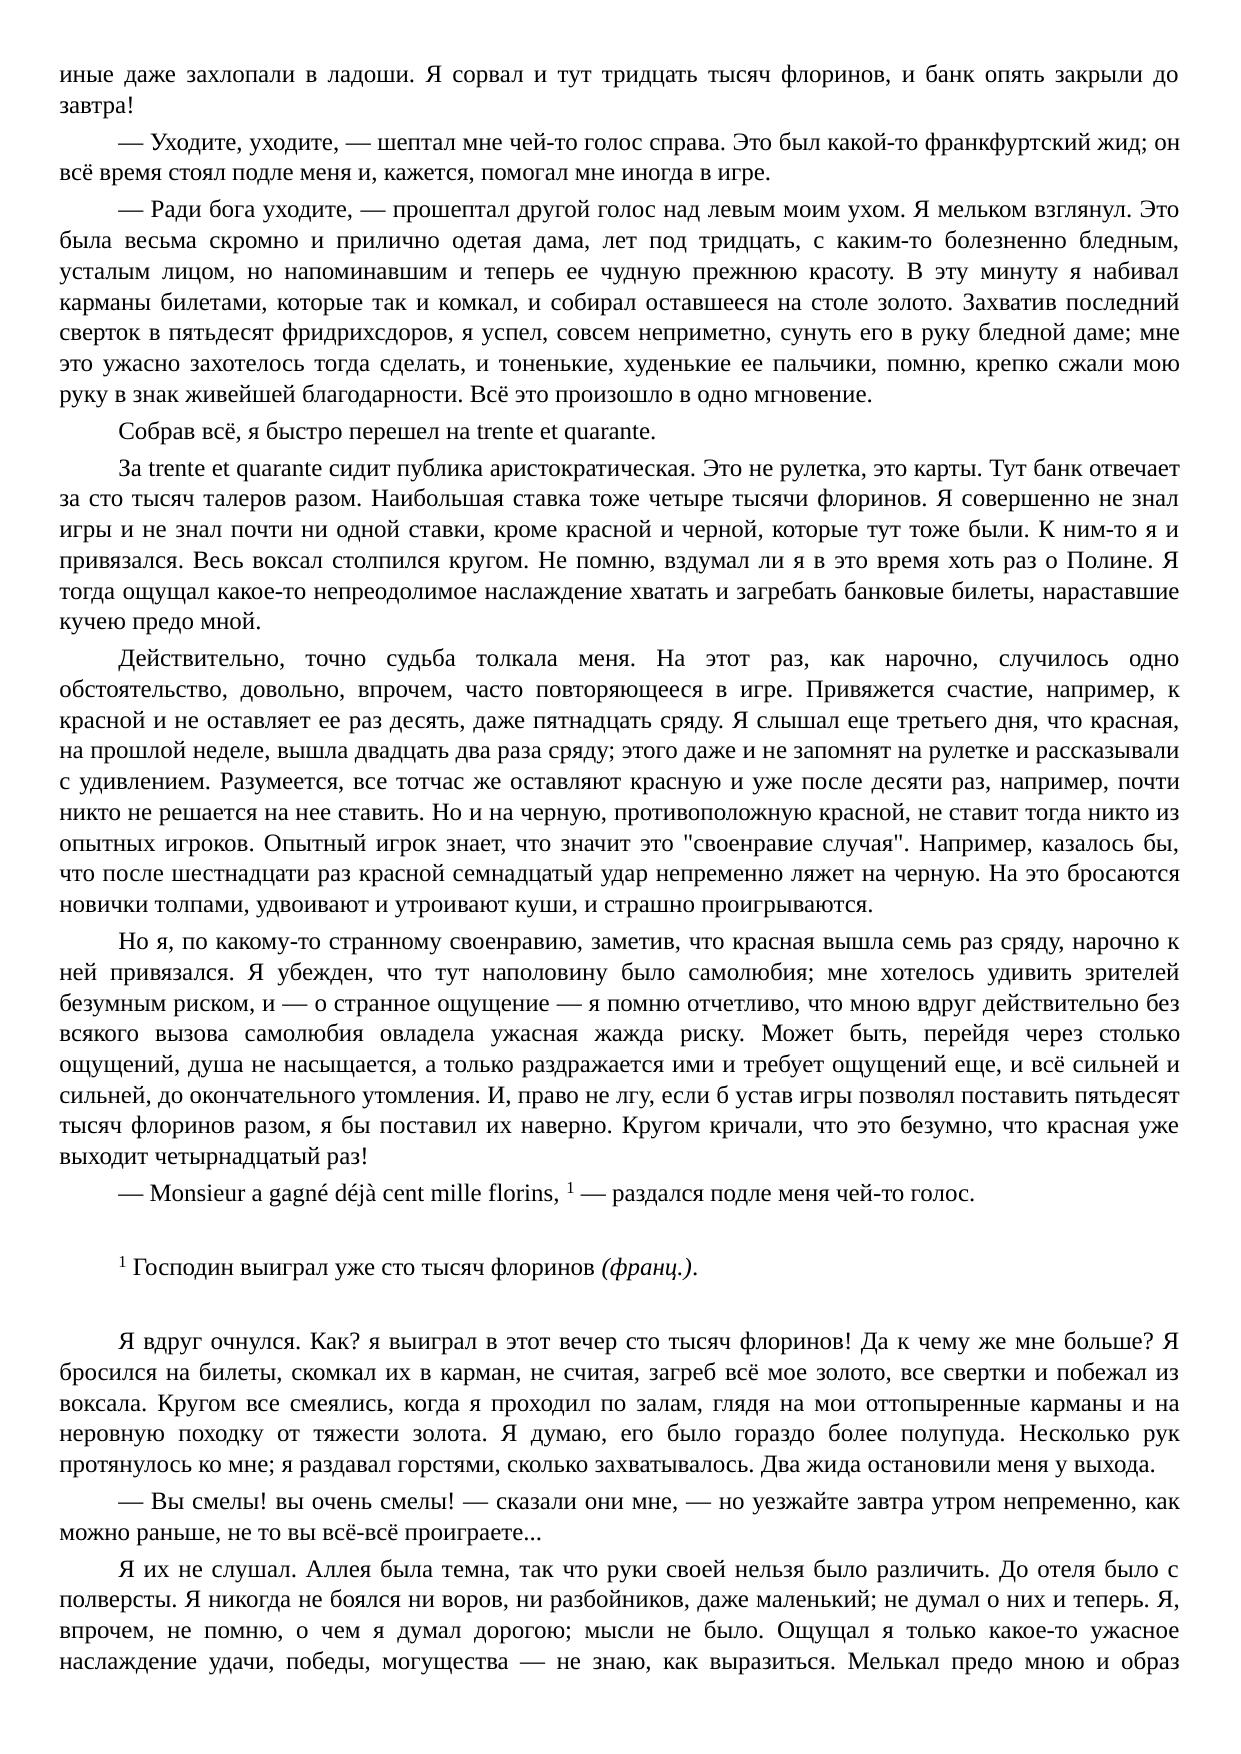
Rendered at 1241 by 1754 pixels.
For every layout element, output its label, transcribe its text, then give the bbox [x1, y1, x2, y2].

text Действительно, точно судьба толкала меня. На этот раз, как нарочно, случилось одно обстоятельство, довольно, впрочем, часто повторяющееся в игре. Привяжется счастие, например, к красной и не оставляет ее раз десять, даже пятнадцать сряду. Я слышал еще третьего дня, что красная, на прошлой неделе, вышла двадцать два раза сряду; этого даже и не запомнят на рулетке и рассказывали с удивлением. Разумеется, все тотчас же оставляют красную и уже после десяти раз, например, почти никто не решается на нее ставить. Но и на черную, противоположную красной, не ставит тогда никто из опытных игроков. Опытный игрок знает, что значит это "своенравие случая". Например, казалось бы, что после шестнадцати раз красной семнадцатый удар непременно ляжет на черную. На это бросаются новички толпами, удвоивают и утроивают куши, и страшно проигрываются. [59, 643, 1181, 918]
text — Уходите, уходите, — шептал мне чей-то голос справа. Это был какой-то франкфуртский жид; он всё время стоял подле меня и, кажется, помогал мне иногда в игре. [59, 127, 1181, 186]
text — Вы смелы! вы очень смелы! — сказали они мне, — но уезжайте завтра утром непременно, как можно раньше, не то вы всё-всё проиграете... [59, 1486, 1181, 1546]
text За trente et quarante сидит публика аристократическая. Это не рулетка, это карты. Тут банк отвечает за сто тысяч талеров разом. Наибольшая ставка тоже четыре тысячи флоринов. Я совершенно не знал игры и не знал почти ни одной ставки, кроме красной и черной, которые тут тоже были. К ним-то я и привязался. Весь воксал столпился кругом. Не помню, вздумал ли я в это время хоть раз о Полине. Я тогда ощущал какое-то непреодолимое наслаждение хватать и загребать банковые билеты, нараставшие кучею предо мной. [59, 453, 1181, 635]
text 1 Господин выиграл уже сто тысяч флоринов (франц.). [59, 1252, 1181, 1281]
text Я вдруг очнулся. Как? я выиграл в этот вечер сто тысяч флоринов! Да к чему же мне больше? Я бросился на билеты, скомкал их в карман, не считая, загреб всё мое золото, все свертки и побежал из воксала. Кругом все смеялись, когда я проходил по залам, глядя на мои оттопыренные карманы и на неровную походку от тяжести золота. Я думаю, его было гораздо более полупуда. Несколько рук протянулось ко мне; я раздавал горстями, сколько захватывалось. Два жида остановили меня у выхода. [59, 1326, 1181, 1478]
text — Ради бога уходите, — прошептал другой голос над левым моим ухом. Я мельком взглянул. Это была весьма скромно и прилично одетая дама, лет под тридцать, с каким-то болезненно бледным, усталым лицом, но напоминавшим и теперь ее чудную прежнюю красоту. В эту минуту я набивал карманы билетами, которые так и комкал, и собирал оставшееся на столе золото. Захватив последний сверток в пятьдесят фридрихсдоров, я успел, совсем неприметно, сунуть его в руку бледной даме; мне это ужасно захотелось тогда сделать, и тоненькие, худенькие ее пальчики, помню, крепко сжали мою руку в знак живейшей благодарности. Всё это произошло в одно мгновение. [59, 194, 1181, 408]
text иные даже захлопали в ладоши. Я сорвал и тут тридцать тысяч флоринов, и банк опять закрыли до завтра! [59, 59, 1181, 118]
text Собрав всё, я быстро перешел на trente et quarante. [59, 416, 1181, 444]
text Но я, по какому-то странному своенравию, заметив, что красная вышла семь раз сряду, нарочно к ней привязался. Я убежден, что тут наполовину было самолюбия; мне хотелось удивить зрителей безумным риском, и — о странное ощущение — я помню отчетливо, что мною вдруг действительно без всякого вызова самолюбия овладела ужасная жажда риску. Может быть, перейдя через столько ощущений, душа не насыщается, а только раздражается ими и требует ощущений еще, и всё сильней и сильней, до окончательного утомления. И, право не лгу, если б устав игры позволял поставить пятьдесят тысяч флоринов разом, я бы поставил их наверно. Кругом кричали, что это безумно, что красная уже выходит четырнадцатый раз! [59, 926, 1181, 1170]
text — Monsieur a gagné déjà cent mille florins, 1 — раздался подле меня чей-то голос. [59, 1178, 1181, 1207]
text Я их не слушал. Аллея была темна, так что руки своей нельзя было различить. До отеля было с полверсты. Я никогда не боялся ни воров, ни разбойников, даже маленький; не думал о них и теперь. Я, впрочем, не помню, о чем я думал дорогою; мысли не было. Ощущал я только какое-то ужасное наслаждение удачи, победы, могущества — не знаю, как выразиться. Мелькал предо мною и образ [59, 1554, 1181, 1675]
